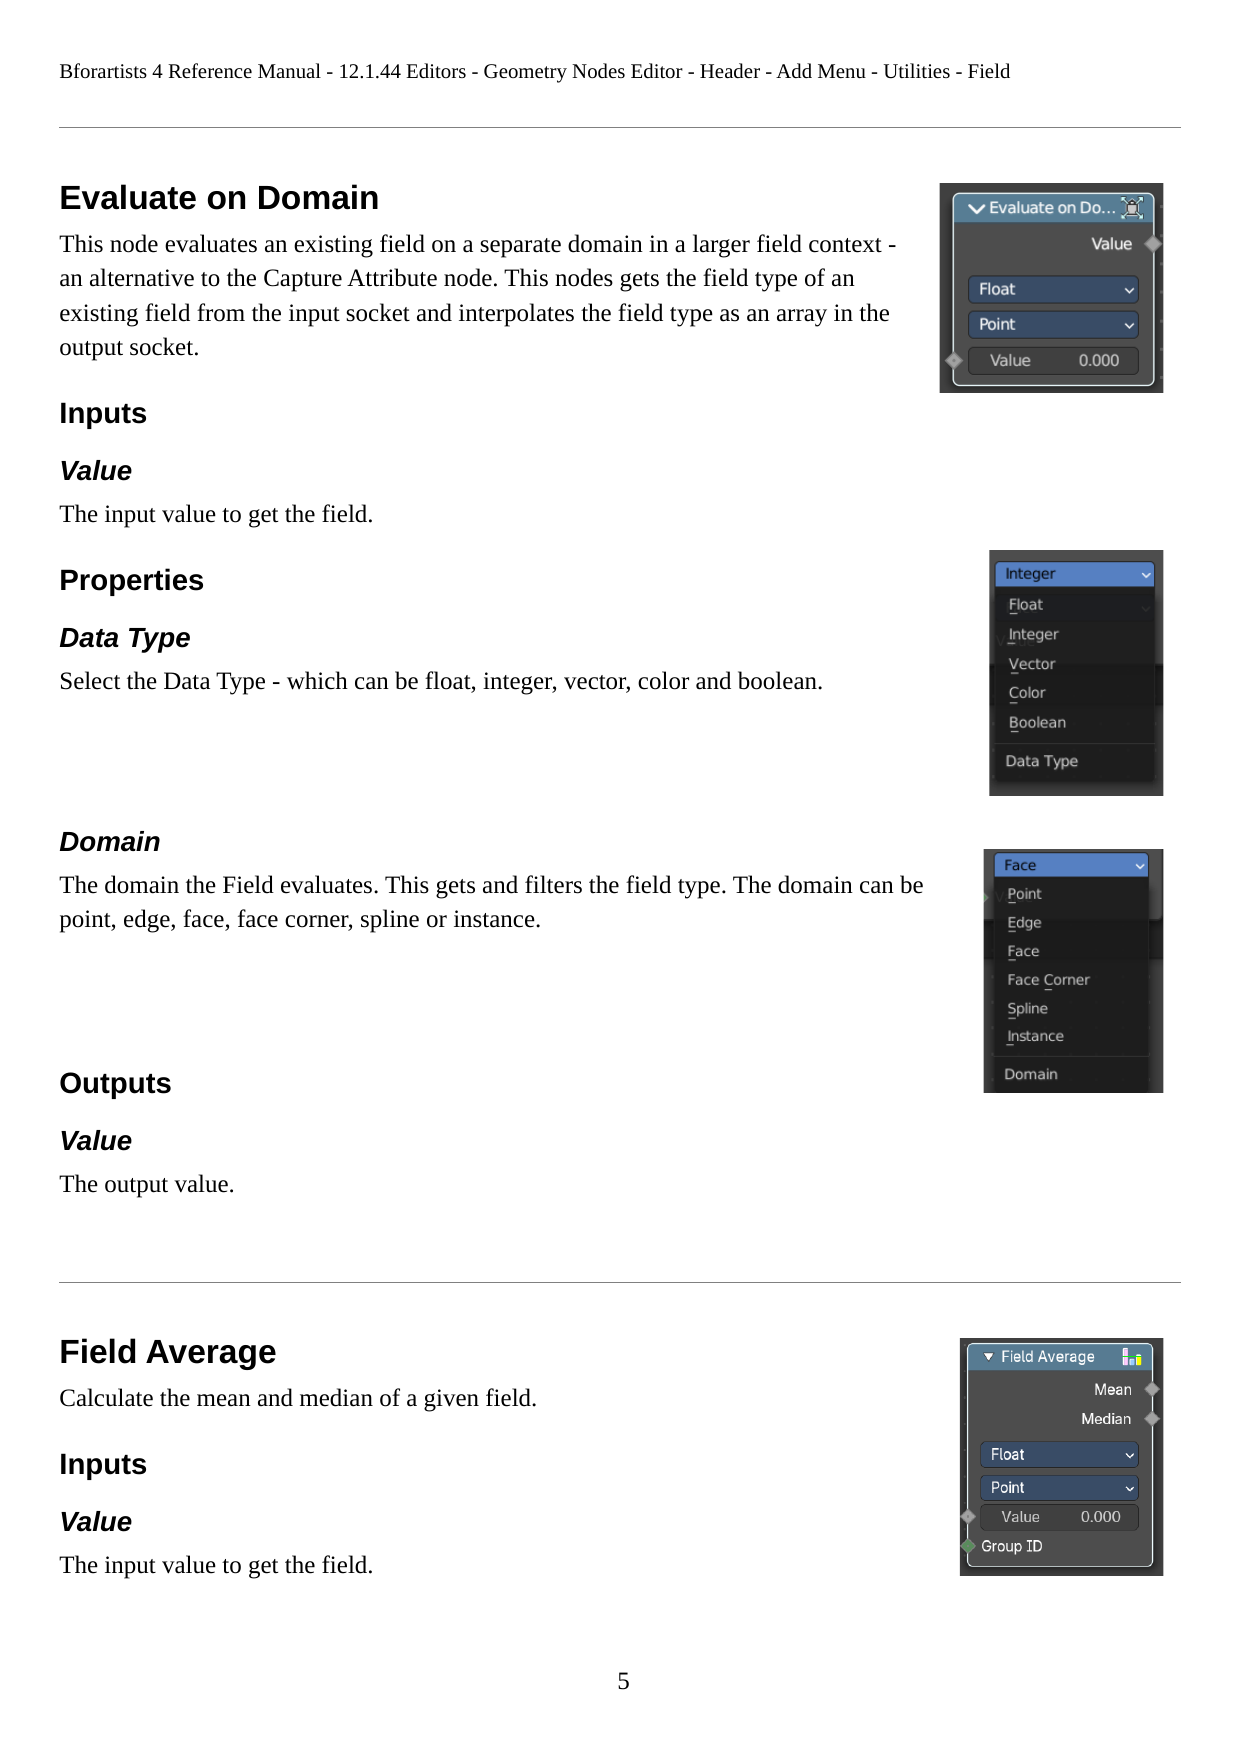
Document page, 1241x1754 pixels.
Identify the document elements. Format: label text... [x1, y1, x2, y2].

subtitle [1164, 563, 1181, 596]
subtitle [1164, 621, 1181, 653]
picture [983, 849, 1164, 1093]
text The output value. [59, 1169, 1181, 1198]
picture [959, 1338, 1164, 1576]
subtitle Value [59, 454, 1181, 486]
subtitle Evaluate on Domain [59, 178, 1181, 216]
picture [939, 183, 1164, 393]
subtitle Domain [59, 825, 1181, 857]
subtitle Properties [59, 563, 989, 596]
text The input value to get the field. [59, 1550, 1181, 1579]
text The domain the Field evaluates. This gets and filters the field type. The domain can be point, edge, face, face corner, spline or instance. [59, 870, 983, 933]
text The input value to get the field. [59, 499, 1181, 528]
subtitle Inputs [59, 396, 1181, 429]
text Calculate the mean and median of a given field. [59, 1383, 959, 1412]
subtitle Value [59, 1506, 959, 1538]
subtitle Data Type [59, 621, 989, 653]
subtitle Value [59, 1125, 1181, 1157]
subtitle Field Average [59, 1332, 1181, 1371]
subtitle Inputs [59, 1447, 959, 1481]
text Select the Data Type - which can be float, integer, vector, color and boolean. [59, 666, 989, 694]
picture [989, 550, 1164, 796]
subtitle [1164, 1447, 1181, 1481]
subtitle [1164, 1506, 1181, 1538]
text This node evaluates an existing field on a separate domain in a larger field context - an alternative to the Capture Attribute node. This nodes gets the field type of an existing field from the input socket and interpolates the field type as an array in the output socket. [59, 229, 939, 361]
subtitle Outputs [59, 1066, 1181, 1100]
